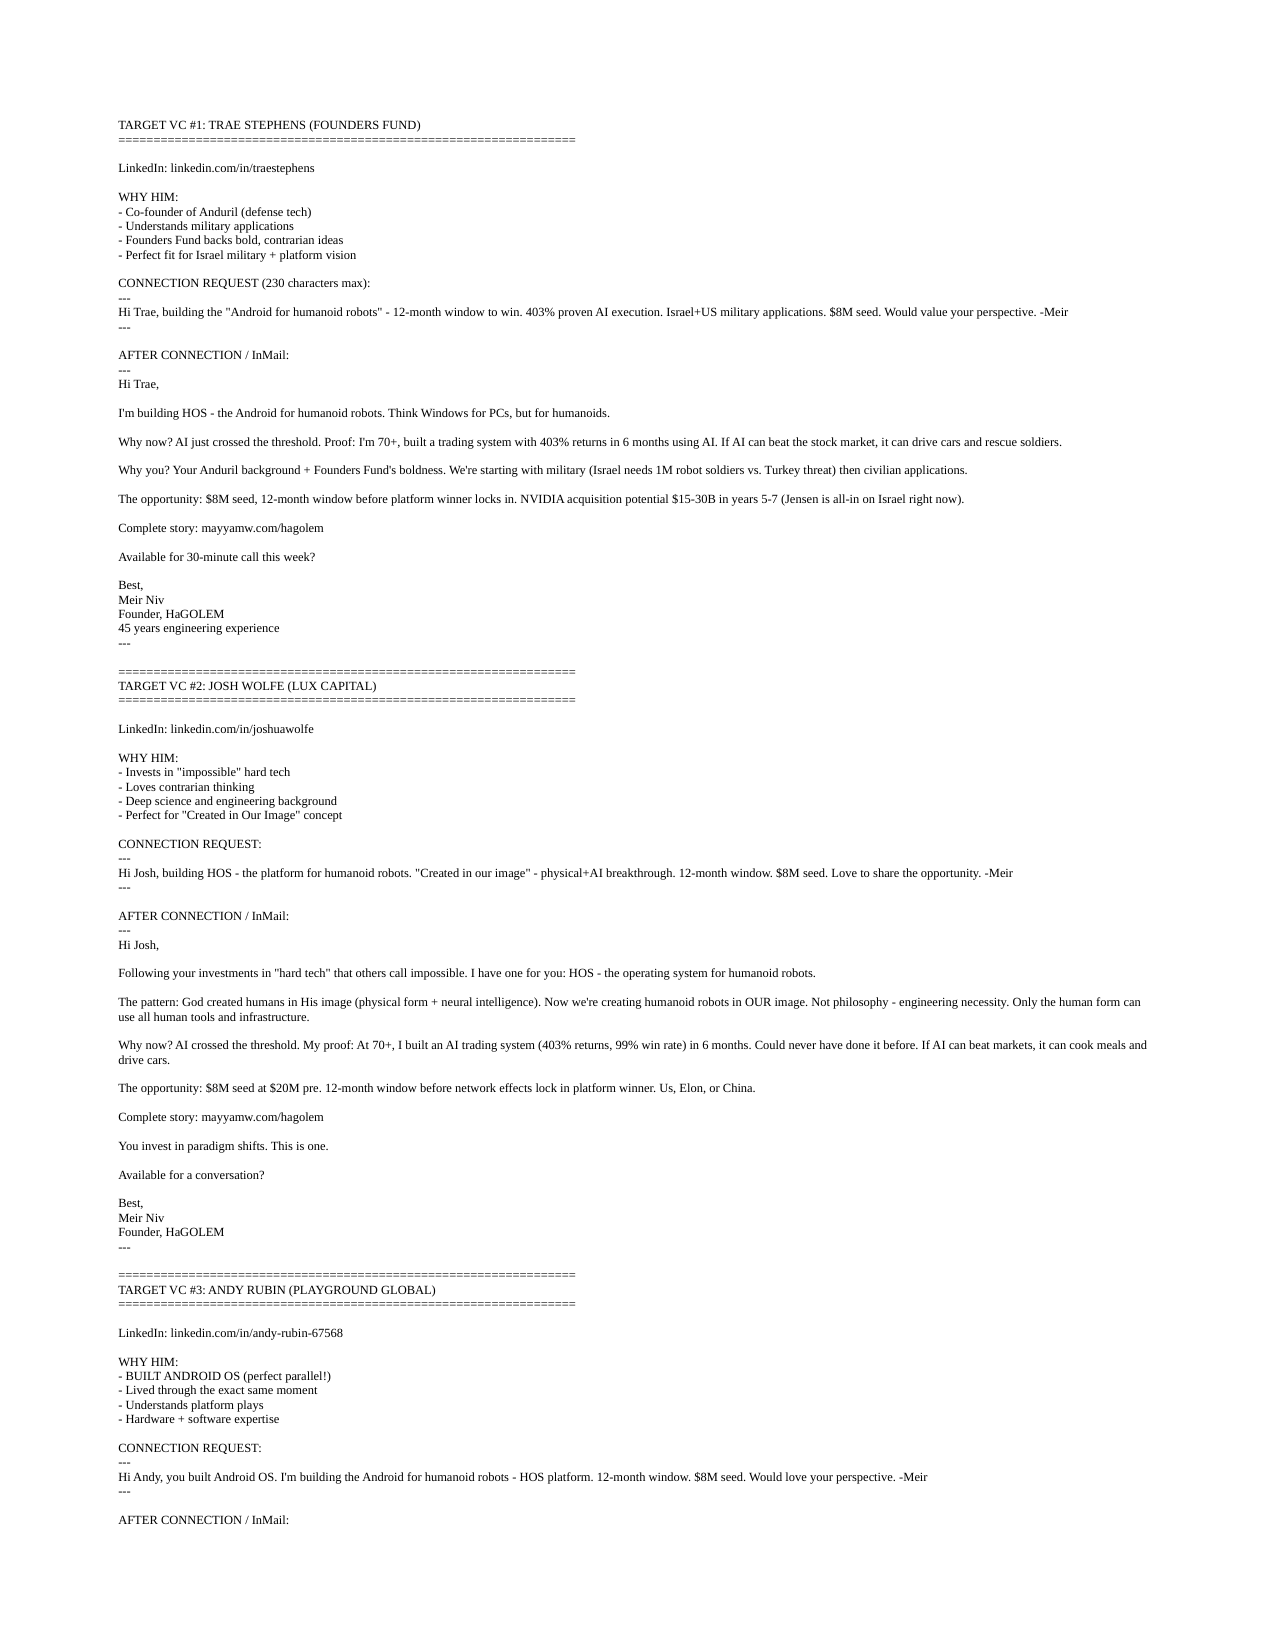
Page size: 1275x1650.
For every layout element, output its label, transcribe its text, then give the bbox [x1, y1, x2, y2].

text - Perfect for "Created in Our Image" concept [118, 808, 1157, 822]
text I'm building HOS - the Android for humanoid robots. Think Windows for PCs, but for humanoids. [118, 406, 1157, 420]
text Complete story: mayyamw.com/hagolem [118, 521, 1157, 535]
text Founder, HaGOLEM [118, 607, 1157, 621]
text Hi Trae, [118, 377, 1157, 391]
text ================================================================= [118, 1268, 1157, 1282]
text - Perfect fit for Israel military + platform vision [118, 247, 1157, 262]
text - Understands military applications [118, 219, 1157, 233]
text - BUILT ANDROID OS (perfect parallel!) [118, 1369, 1157, 1383]
text --- [118, 319, 1157, 334]
text --- [118, 880, 1157, 894]
text Why now? AI just crossed the threshold. Proof: I'm 70+, built a trading system with 403% returns in 6 months using AI. If AI can beat the stock market, it can drive cars and rescue soldiers. [118, 434, 1157, 449]
text Available for a conversation? [118, 1167, 1157, 1182]
text The opportunity: $8M seed, 12-month window before platform winner locks in. NVIDIA acquisition potential $15-30B in years 5-7 (Jensen is all-in on Israel right now). [118, 492, 1157, 506]
text Best, [118, 578, 1157, 592]
text --- [118, 1239, 1157, 1254]
text ================================================================= [118, 693, 1157, 707]
text CONNECTION REQUEST: [118, 1441, 1157, 1455]
text LinkedIn: linkedin.com/in/joshuawolfe [118, 722, 1157, 736]
text TARGET VC #2: JOSH WOLFE (LUX CAPITAL) [118, 679, 1157, 693]
text Following your investments in "hard tech" that others call impossible. I have one for you: HOS - the operating system for humanoid robots. [118, 966, 1157, 981]
text The pattern: God created humans in His image (physical form + neural intelligence). Now we're creating humanoid robots in OUR image. Not philosophy - engineering necessity. Only the human form can use all human tools and infrastructure. [118, 995, 1157, 1024]
text - Co-founder of Anduril (defense tech) [118, 204, 1157, 219]
text --- [118, 1455, 1157, 1469]
text Meir Niv [118, 592, 1157, 607]
text WHY HIM: [118, 190, 1157, 204]
text LinkedIn: linkedin.com/in/traestephens [118, 161, 1157, 176]
text Hi Josh, building HOS - the platform for humanoid robots. "Created in our image" - physical+AI breakthrough. 12-month window. $8M seed. Love to share the opportunity. -Meir [118, 866, 1157, 880]
text --- [118, 851, 1157, 866]
text Hi Andy, you built Android OS. I'm building the Android for humanoid robots - HOS platform. 12-month window. $8M seed. Would love your perspective. -Meir [118, 1469, 1157, 1484]
text AFTER CONNECTION / InMail: [118, 348, 1157, 362]
text Why now? AI crossed the threshold. My proof: At 70+, I built an AI trading system (403% returns, 99% win rate) in 6 months. Could never have done it before. If AI can beat markets, it can cook meals and drive cars. [118, 1038, 1157, 1067]
text ================================================================= [118, 1297, 1157, 1311]
text Complete story: mayyamw.com/hagolem [118, 1110, 1157, 1124]
text Why you? Your Anduril background + Founders Fund's boldness. We're starting with military (Israel needs 1M robot soldiers vs. Turkey threat) then civilian applications. [118, 463, 1157, 477]
text 45 years engineering experience [118, 621, 1157, 636]
text CONNECTION REQUEST (230 characters max): [118, 276, 1157, 291]
text Founder, HaGOLEM [118, 1225, 1157, 1239]
text - Deep science and engineering background [118, 794, 1157, 808]
text - Understands platform plays [118, 1397, 1157, 1412]
text Hi Trae, building the "Android for humanoid robots" - 12-month window to win. 403% proven AI execution. Israel+US military applications. $8M seed. Would value your perspective. -Meir [118, 305, 1157, 319]
text --- [118, 291, 1157, 305]
text LinkedIn: linkedin.com/in/andy-rubin-67568 [118, 1326, 1157, 1340]
text --- [118, 1484, 1157, 1498]
text AFTER CONNECTION / InMail: [118, 1512, 1157, 1527]
text Hi Josh, [118, 937, 1157, 952]
text The opportunity: $8M seed at $20M pre. 12-month window before network effects lock in platform winner. Us, Elon, or China. [118, 1081, 1157, 1096]
text Meir Niv [118, 1211, 1157, 1225]
text Available for 30-minute call this week? [118, 549, 1157, 564]
text - Invests in "impossible" hard tech [118, 765, 1157, 779]
text - Hardware + software expertise [118, 1412, 1157, 1426]
text TARGET VC #1: TRAE STEPHENS (FOUNDERS FUND) [118, 118, 1157, 132]
text CONNECTION REQUEST: [118, 837, 1157, 851]
text --- [118, 923, 1157, 937]
text WHY HIM: [118, 751, 1157, 765]
text --- [118, 636, 1157, 650]
text - Lived through the exact same moment [118, 1383, 1157, 1397]
text --- [118, 362, 1157, 377]
text ================================================================= [118, 132, 1157, 147]
text TARGET VC #3: ANDY RUBIN (PLAYGROUND GLOBAL) [118, 1282, 1157, 1297]
text WHY HIM: [118, 1354, 1157, 1369]
text Best, [118, 1196, 1157, 1211]
text AFTER CONNECTION / InMail: [118, 909, 1157, 923]
text - Founders Fund backs bold, contrarian ideas [118, 233, 1157, 247]
text You invest in paradigm shifts. This is one. [118, 1139, 1157, 1153]
text ================================================================= [118, 664, 1157, 679]
text - Loves contrarian thinking [118, 779, 1157, 794]
